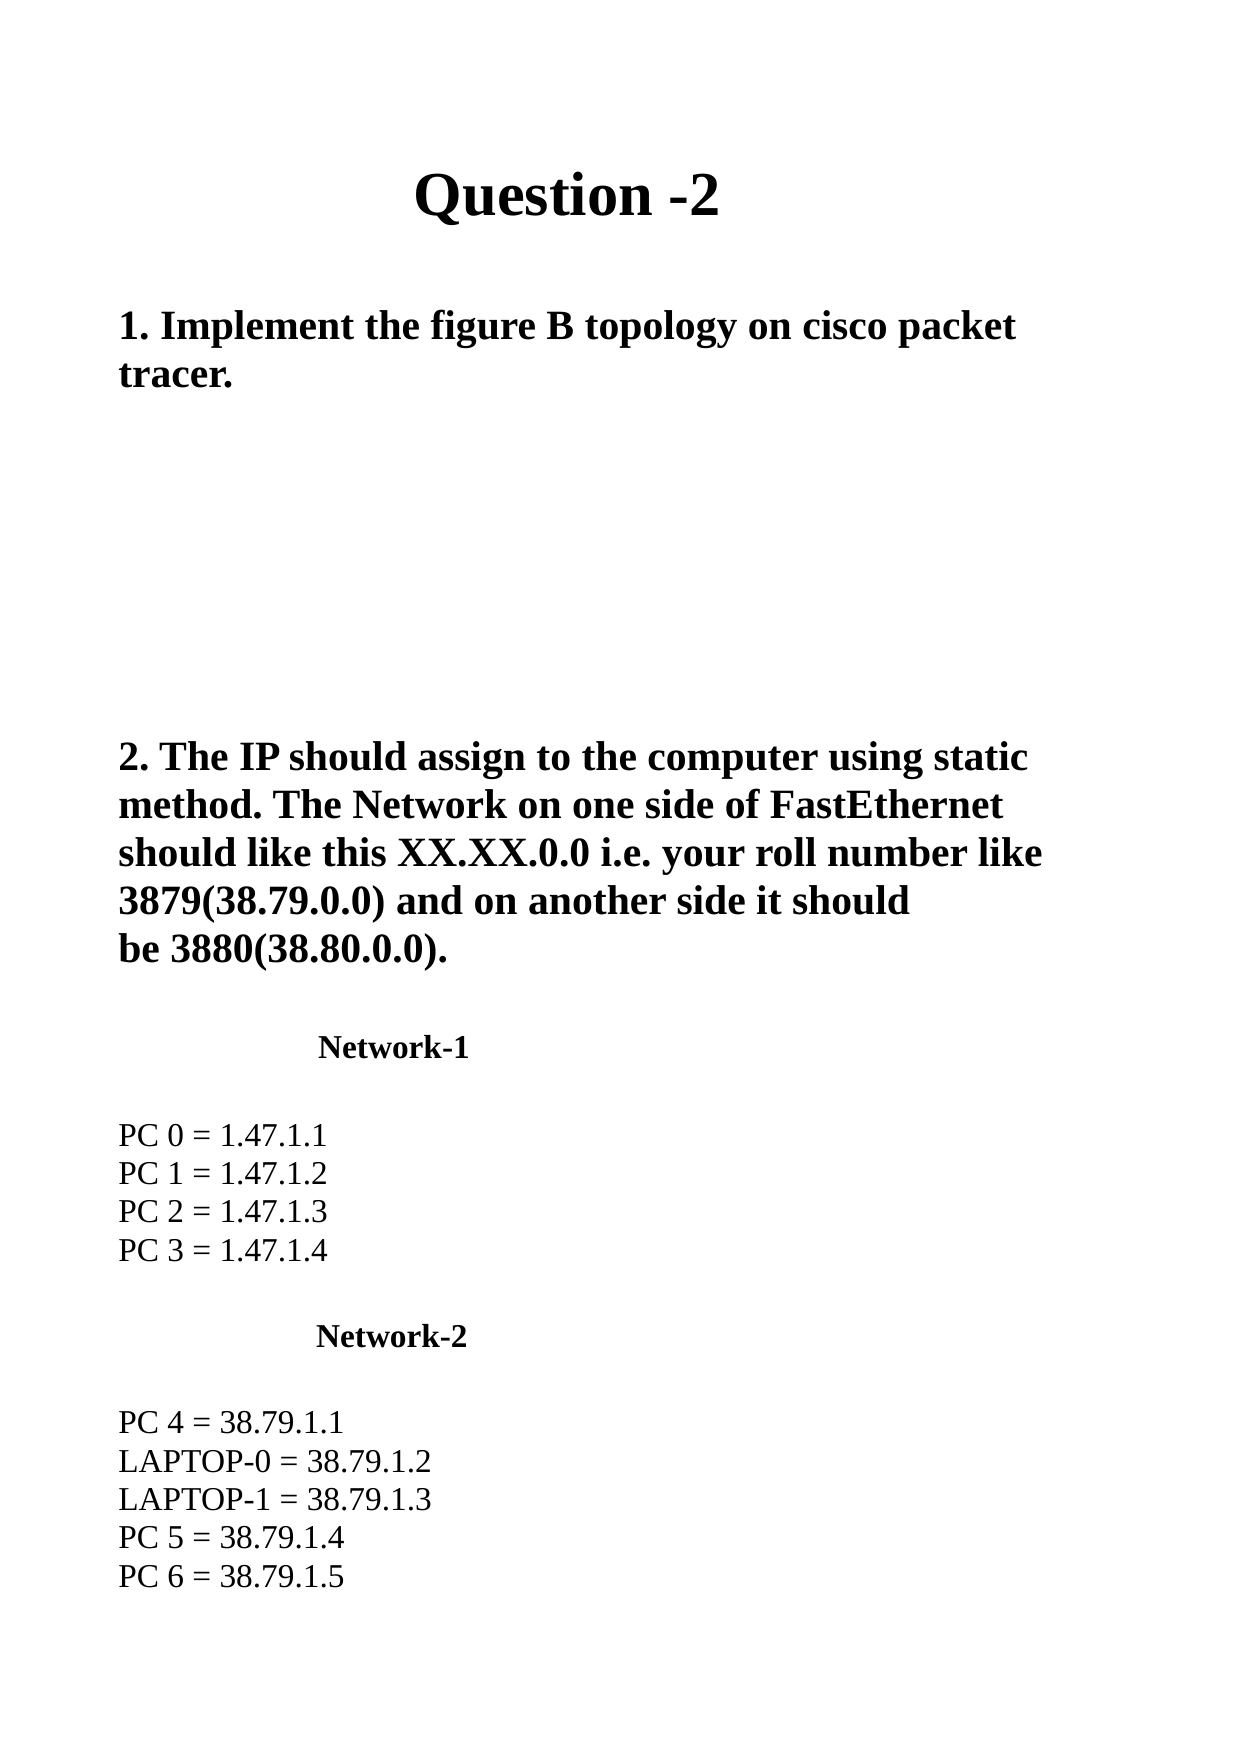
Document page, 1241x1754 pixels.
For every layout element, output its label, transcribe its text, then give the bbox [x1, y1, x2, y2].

text PC 2 = 1.47.1.3 [118, 1192, 1122, 1230]
text 1. Implement the figure B topology on cisco packet tracer. [118, 300, 1122, 396]
text LAPTOP-1 = 38.79.1.3 [118, 1479, 1122, 1517]
text PC 6 = 38.79.1.5 [118, 1556, 1122, 1594]
text Network-2 [118, 1316, 1122, 1354]
text Question -2 [118, 156, 1122, 228]
text LAPTOP-0 = 38.79.1.2 [118, 1441, 1122, 1479]
text be 3880(38.80.0.0). [118, 923, 1122, 971]
text PC 5 = 38.79.1.4 [118, 1517, 1122, 1556]
text 2. The IP should assign to the computer using static method. The Network on one side of FastEthernet [118, 732, 1122, 827]
text Network-1 [118, 1019, 1122, 1067]
text PC 0 = 1.47.1.1 [118, 1115, 1122, 1153]
text PC 4 = 38.79.1.1 [118, 1402, 1122, 1441]
text PC 3 = 1.47.1.4 [118, 1230, 1122, 1268]
text should like this XX.XX.0.0 i.e. your roll number like 3879(38.79.0.0) and on another side it should [118, 827, 1122, 923]
text PC 1 = 1.47.1.2 [118, 1153, 1122, 1192]
